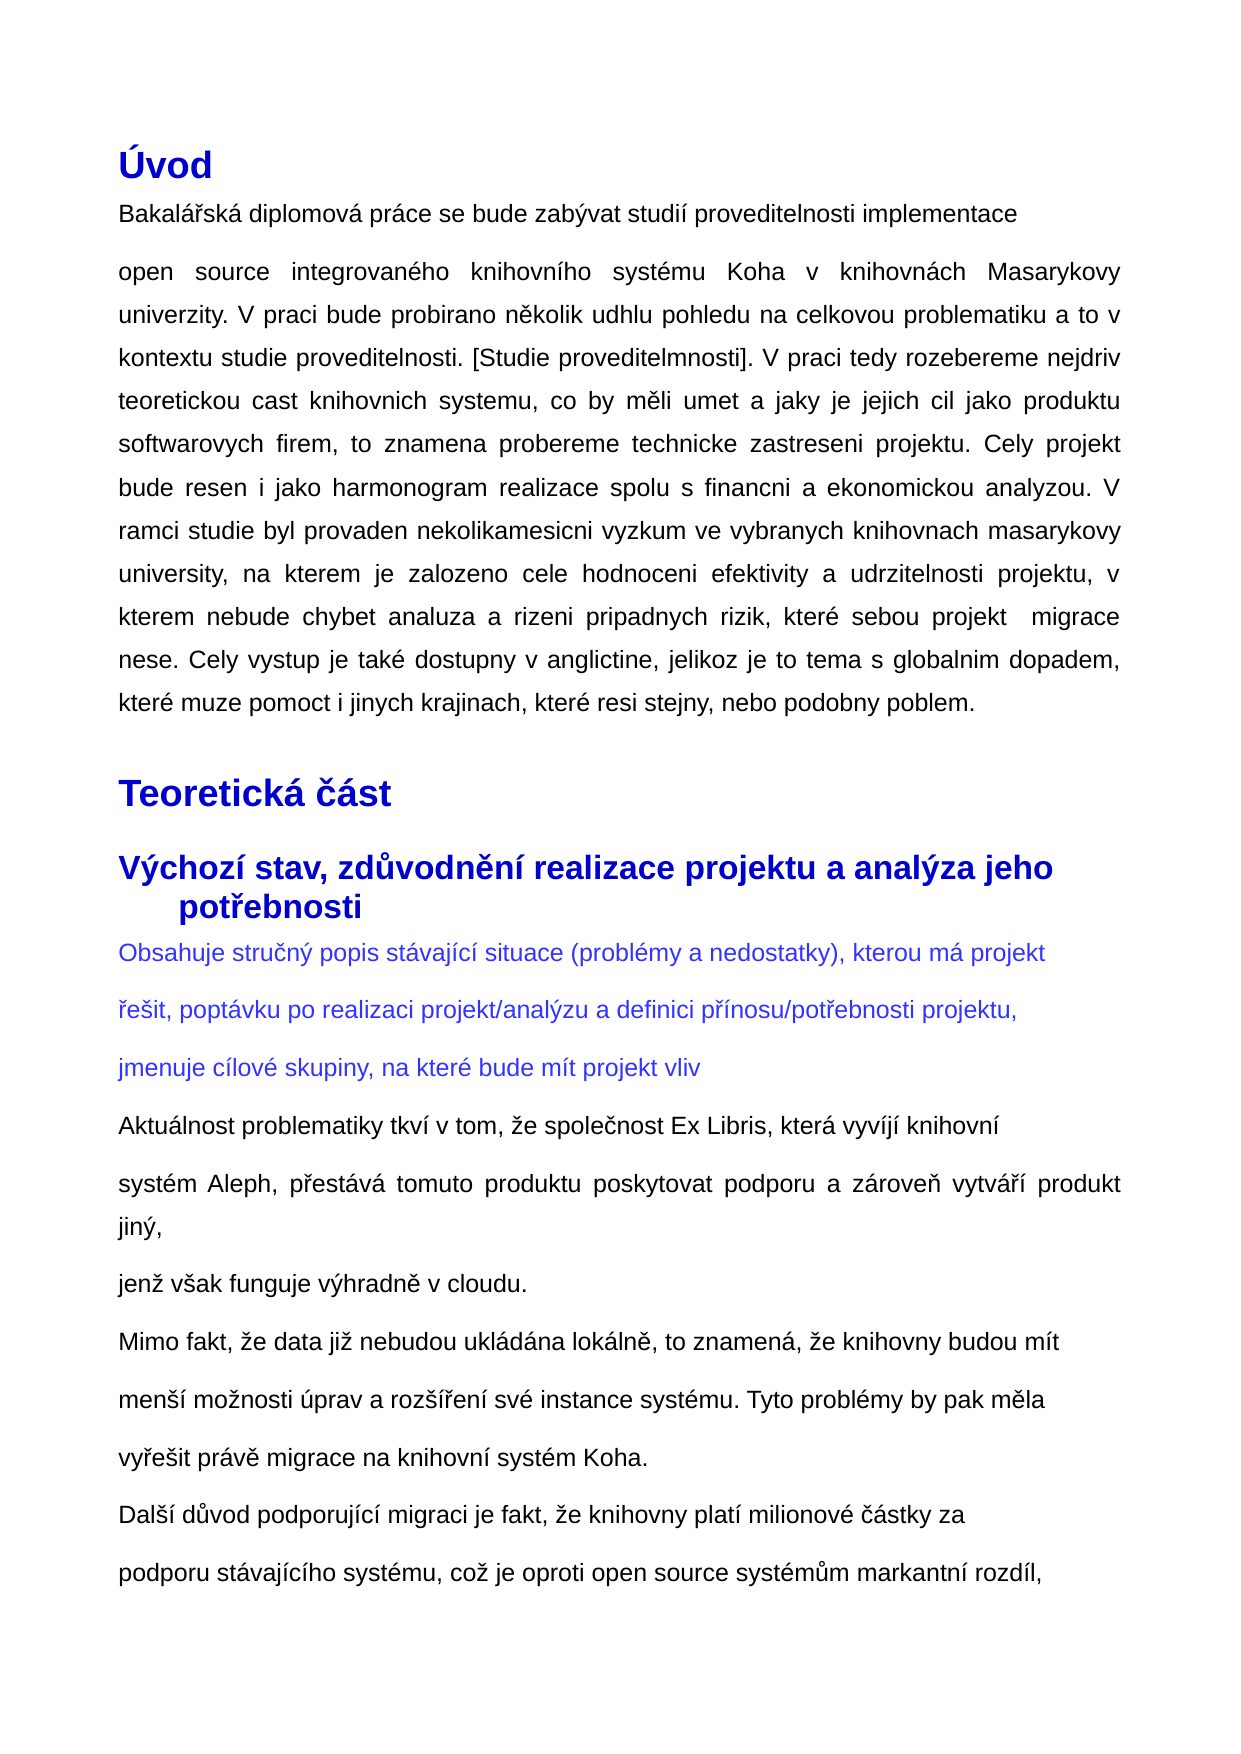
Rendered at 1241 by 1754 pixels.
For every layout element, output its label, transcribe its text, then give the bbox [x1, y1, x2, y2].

text Aktuálnost problematiky tkví v tom, že společnost Ex Libris, která vyvíjí knihovní [118, 1111, 1122, 1139]
text vyřešit právě migrace na knihovní systém Koha. [118, 1442, 1122, 1471]
text Mimo fakt, že data již nebudou ukládána lokálně, to znamená, že knihovny budou mít [118, 1327, 1122, 1356]
subtitle Výchozí stav, zdůvodnění realizace projektu a analýza jeho potřebnosti [118, 848, 1122, 925]
text Obsahuje stručný popis stávající situace (problémy a nedostatky), kterou má projekt [118, 938, 1122, 966]
subtitle Úvod [118, 143, 1122, 187]
subtitle Teoretická část [118, 771, 1122, 814]
text menší možnosti úprav a rozšíření své instance systému. Tyto problémy by pak měla [118, 1385, 1122, 1413]
text jmenuje cílové skupiny, na které bude mít projekt vliv [118, 1053, 1122, 1082]
text jenž však funguje výhradně v cloudu. [118, 1269, 1122, 1298]
text podporu stávajícího systému, což je oproti open source systémům markantní rozdíl, [118, 1558, 1122, 1587]
text Další důvod podporující migraci je fakt, že knihovny platí milionové částky za [118, 1500, 1122, 1529]
text řešit, poptávku po realizaci projekt/analýzu a definici přínosu/potřebnosti projektu, [118, 995, 1122, 1024]
text systém Aleph, přestává tomuto produktu poskytovat podporu a zároveň vytváří produkt jiný, [118, 1168, 1122, 1240]
text Bakalářská diplomová práce se bude zabývat studií proveditelnosti implementace [118, 199, 1122, 228]
text open source integrovaného knihovního systému Koha v knihovnách Masarykovy univerzity. V praci bude probirano několik udhlu pohledu na celkovou problematiku a to v kontextu studie proveditelnosti. [Studie proveditelmnosti]. V praci tedy rozebereme nejdriv teoretickou cast knihovnich systemu, co by měli umet a jaky je jejich cil jako produktu softwarovych firem, to znamena probereme technicke zastreseni projektu. Cely projekt bude resen i jako harmonogram realizace spolu s financni a ekonomickou analyzou. V ramci studie byl provaden nekolikamesicni vyzkum ve vybranych knihovnach masarykovy university, na kterem je zalozeno cele hodnoceni efektivity a udrzitelnosti projektu, v kterem nebude chybet analuza a rizeni pripadnych rizik, které sebou projekt migrace nese. Cely vystup je také dostupny v anglictine, jelikoz je to tema s globalnim dopadem, které muze pomoct i jinych krajinach, které resi stejny, nebo podobny poblem. [118, 257, 1122, 717]
